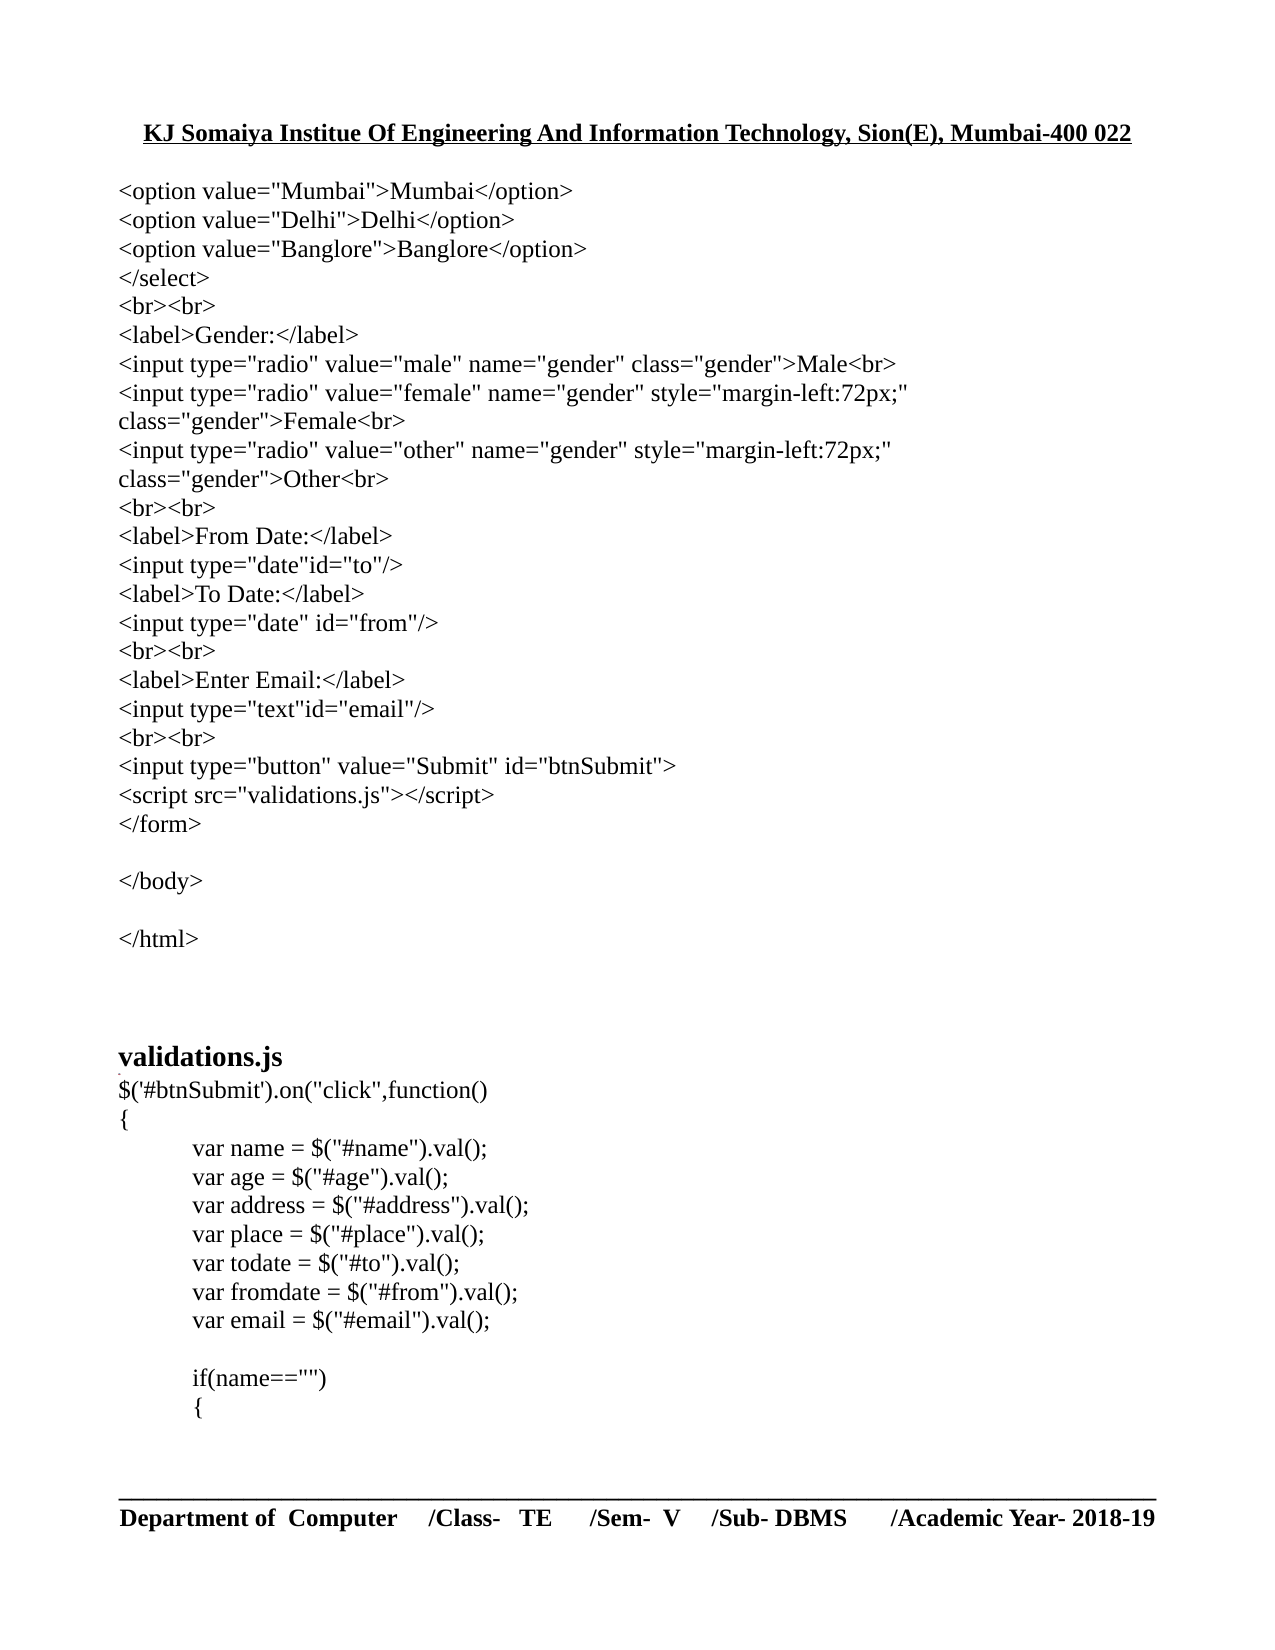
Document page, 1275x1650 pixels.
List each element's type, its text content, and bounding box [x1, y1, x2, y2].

text <option value="Banglore">Banglore</option> [118, 234, 1157, 263]
text var address = $("#address").val(); [118, 1191, 1157, 1219]
text <input type="radio" value="female" name="gender" style="margin-left:72px;" class="gender">Female<br> [118, 378, 1157, 435]
text <script src="validations.js"></script> [118, 780, 1157, 809]
text <input type="date" id="from"/> [118, 608, 1157, 636]
text <br><br> [118, 636, 1157, 665]
text <input type="button" value="Submit" id="btnSubmit"> [118, 751, 1157, 780]
text <label>Enter Email:</label> [118, 665, 1157, 694]
text <br><br> [118, 723, 1157, 751]
text <label>From Date:</label> [118, 521, 1157, 550]
text </form> [118, 809, 1157, 838]
text </select> [118, 263, 1157, 291]
text <br><br> [118, 291, 1157, 320]
text $('#btnSubmit').on("click",function() [118, 1076, 1157, 1104]
text <option value="Delhi">Delhi</option> [118, 205, 1157, 234]
text var email = $("#email").val(); [118, 1306, 1157, 1334]
text <input type="text"id="email"/> [118, 694, 1157, 723]
text <input type="radio" value="other" name="gender" style="margin-left:72px;" class="gender">Other<br> [118, 435, 1157, 493]
text { [118, 1392, 1157, 1421]
text var place = $("#place").val(); [118, 1219, 1157, 1248]
text <br><br> [118, 493, 1157, 521]
text <label>To Date:</label> [118, 579, 1157, 608]
text <input type="date"id="to"/> [118, 550, 1157, 579]
text <input type="radio" value="male" name="gender" class="gender">Male<br> [118, 349, 1157, 378]
text </body> [118, 866, 1157, 895]
text var age = $("#age").val(); [118, 1162, 1157, 1191]
text if(name=="") [118, 1363, 1157, 1392]
text validations.js [118, 1039, 1157, 1073]
text var fromdate = $("#from").val(); [118, 1277, 1157, 1306]
text var name = $("#name").val(); [118, 1133, 1157, 1162]
text </html> [118, 924, 1157, 953]
text var todate = $("#to").val(); [118, 1248, 1157, 1277]
text <option value="Mumbai">Mumbai</option> [118, 176, 1157, 205]
text { [118, 1104, 1157, 1133]
text <label>Gender:</label> [118, 320, 1157, 349]
